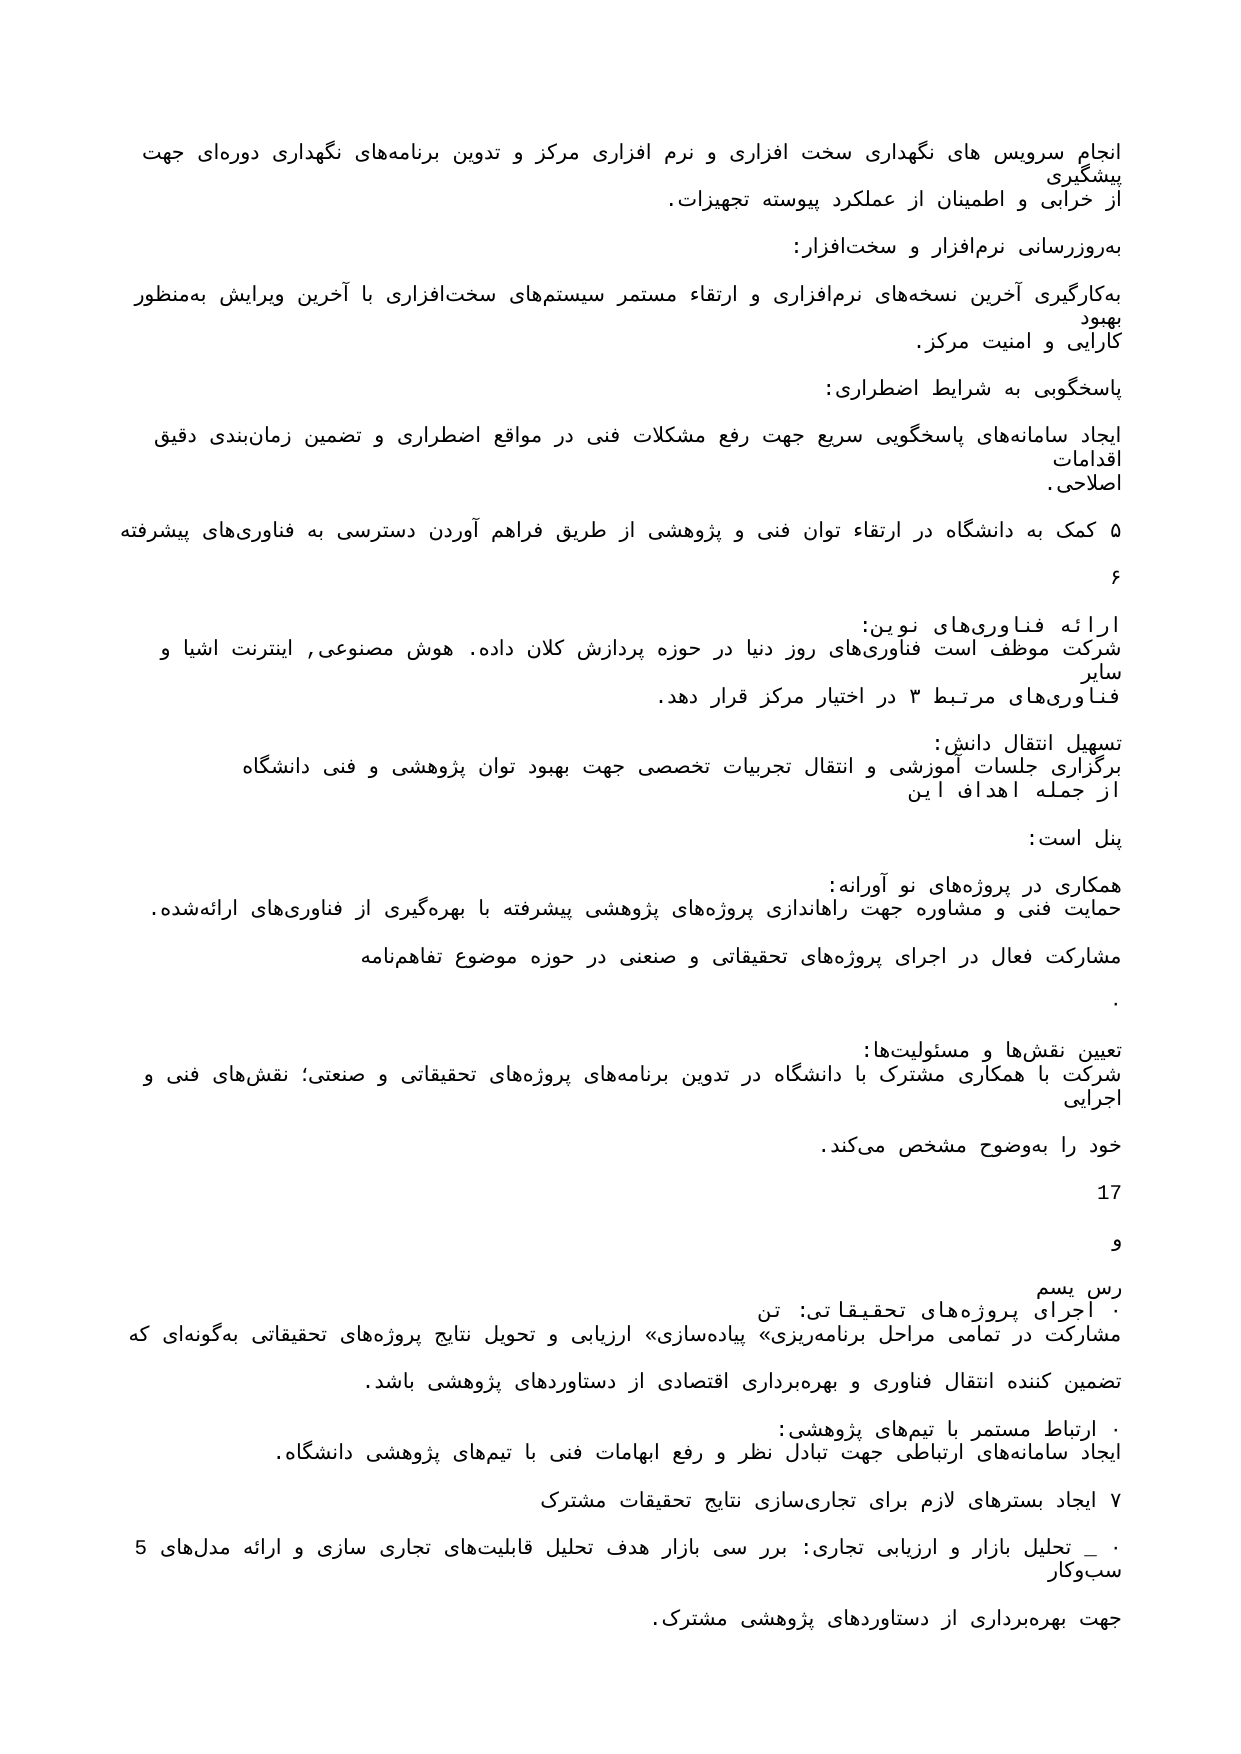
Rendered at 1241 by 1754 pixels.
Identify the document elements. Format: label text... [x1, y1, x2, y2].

text ارائه فناوری‌های نوین: [118, 615, 1122, 638]
text مشارکت در تمامی مراحل برنامه‌ریزی» پیاده‌سازی» ارزیابی و تحویل نتایج پروژه‌های تحقیقاتی به‌گونه‌ای که [118, 1324, 1122, 1348]
text جهت بهره‌برداری از دستاوردهای پژوهشی مشترک. [118, 1608, 1122, 1631]
text ۵ کمک به دانشگاه در ارتقاء توان فنی و پژوهشی از طریق فراهم آوردن دسترسی به فناوری‌های پیشرفته [118, 520, 1122, 544]
text خود را به‌وضوح مشخص می‌کند. [118, 1135, 1122, 1158]
text فناوری‌های مرتبط ۳ در اختیار مرکز قرار دهد. [118, 686, 1122, 709]
text اصلاحی. [118, 473, 1122, 496]
text پاسخگوبی به شرایط اضطراری: [118, 378, 1122, 402]
text به‌کارگیری آخرین نسخه‌های نرم‌افزاری و ارتقاء مستمر سیستم‌های سخت‌افزاری با آخرین ویرایش به‌منظور بهبود [118, 284, 1122, 331]
text مشارکت فعال در اجرای پروژه‌های تحقیقاتی و صنعنی در حوزه موضوع تفاهم‌نامه [118, 946, 1122, 969]
text به‌روزرسانی نرم‌افزار و سخت‌افزار: [118, 236, 1122, 260]
text حمایت فنی و مشاوره جهت راهاندازی پروژه‌های پژوهشی پیشرفته با بهره‌گیری از فناوری‌های ارائه‌شده. [118, 898, 1122, 922]
text ۰ ارتباط مستمر با تیم‌های پژوهشی: [118, 1419, 1122, 1442]
text ۰ [118, 993, 1122, 1017]
text شرکت با همکاری مشترک با دانشگاه در تدوین برنامه‌های پروژه‌های تحقیقاتی و صنعتی؛ نقش‌های فنی و اجرایی [118, 1064, 1122, 1111]
text برگزاری جلسات آموزشی و انتقال تجربیات تخصصی جهت بهبود توان پژوهشی و فنی دانشگاه از جمله اهداف این [118, 757, 1122, 804]
text 17 [118, 1182, 1122, 1206]
text تضمین کننده انتقال فناوری و بهره‌برداری اقتصادی از دستاوردهای پژوهشی باشد. [118, 1371, 1122, 1395]
text کارایی و امنیت مرکز. [118, 331, 1122, 354]
text ۰ اجرای پروژه‌های تحقیقاتی: تن [118, 1300, 1122, 1324]
text رس یسم [118, 1277, 1122, 1300]
text همکاری در پروژه‌های نو آورانه: [118, 875, 1122, 898]
text تسهیل انتقال دانش: [118, 733, 1122, 757]
text ایجاد سامانه‌های پاسخگویی سریع جهت رفع مشکلات فنی در مواقع اضطراری و تضمین زمان‌بندی دقیق اقدامات [118, 426, 1122, 473]
text و [118, 1229, 1122, 1253]
text تعیین نقش‌ها و مسئولیت‌ها: [118, 1040, 1122, 1064]
text شرکت موظف است فناوری‌های روز دنیا در حوزه پردازش کلان داده. هوش مصنوعی, اینترنت اشیا و سایر [118, 638, 1122, 686]
text ایجاد سامانه‌های ارتباطی جهت تبادل نظر و رفع ابهامات فنی با تیم‌های پژوهشی دانشگاه. [118, 1442, 1122, 1466]
text انجام سرویس های نگهداری سخت افزاری و نرم افزاری مرکز و تدوین برنامه‌های نگهداری دوره‌ای جهت پیشگیری [118, 142, 1122, 189]
text پنل است: [118, 827, 1122, 851]
text از خرابی و اطمینان از عملکرد پیوسته تجهیزات. [118, 189, 1122, 213]
text ۶ [118, 567, 1122, 591]
text ۷ ایجاد بسترهای لازم برای تجاری‌سازی نتایج تحقیقات مشترک [118, 1489, 1122, 1513]
text ۰ _ تحلیل بازار و ارزیابی تجاری: برر سی بازار هدف تحلیل قابلیت‌های تجاری سازی و ارائه مدل‌های 5 سب‌وکار [118, 1537, 1122, 1584]
